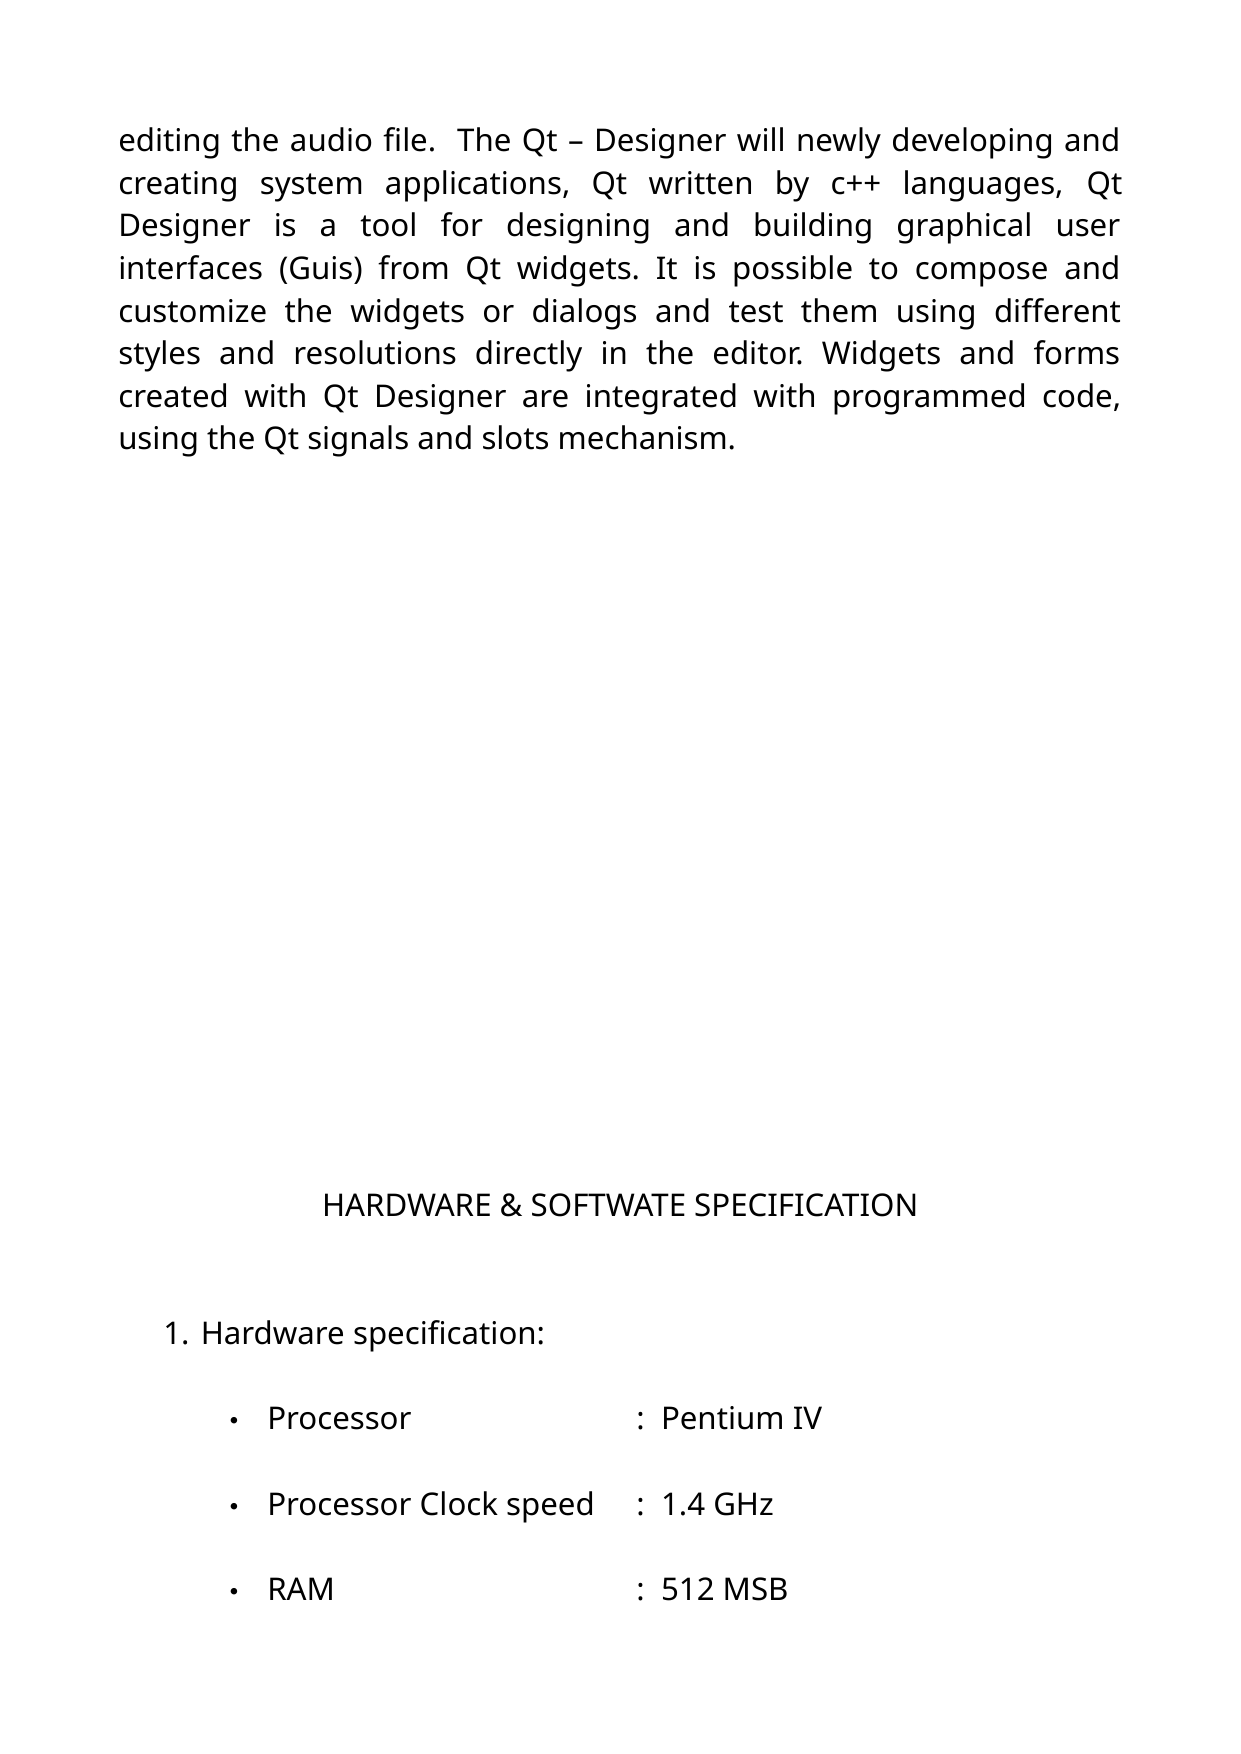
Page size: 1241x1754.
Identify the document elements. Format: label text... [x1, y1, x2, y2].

list Hardware specification: [163, 1311, 1122, 1354]
list RAM : 512 MSB [229, 1567, 1122, 1609]
list Processor : Pentium IV [229, 1396, 1122, 1439]
list Processor Clock speed : 1.4 GHz [229, 1481, 1122, 1524]
text editing the audio file. The Qt – Designer will newly developing and creating system applications, Qt written by c++ languages, Qt Designer is a tool for designing and building graphical user interfaces (Guis) from Qt widgets. It is possible to compose and customize the widgets or dialogs and test them using different styles and resolutions directly in the editor. Widgets and forms created with Qt Designer are integrated with programmed code, using the Qt signals and slots mechanism. [118, 118, 1122, 459]
text HARDWARE & SOFTWATE SPECIFICATION [118, 1183, 1122, 1226]
